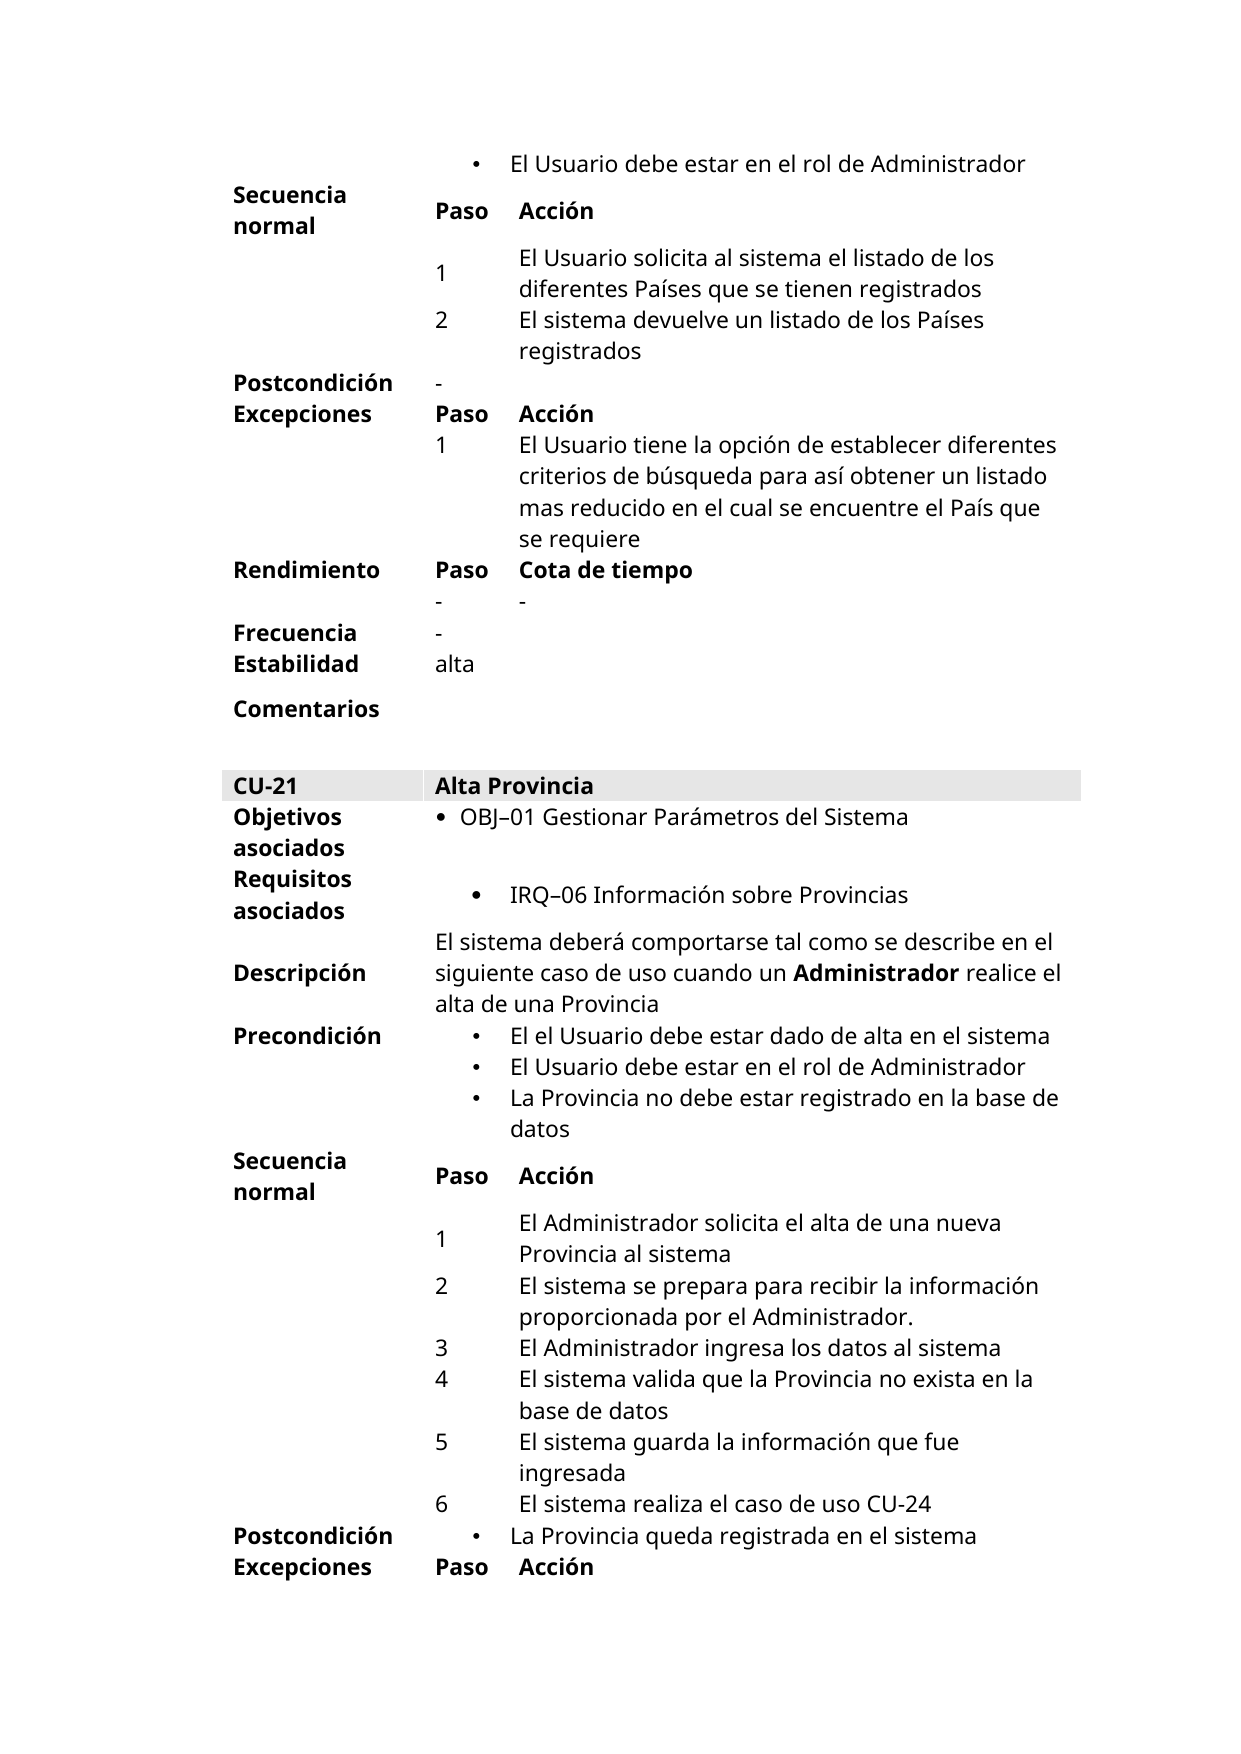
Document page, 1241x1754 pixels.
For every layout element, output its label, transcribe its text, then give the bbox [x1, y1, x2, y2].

table_cell La Provincia queda registrada en el sistema [424, 1520, 1081, 1551]
table_cell El Usuario tiene la opción de establecer diferentes criterios de búsqueda para así obtener un listado mas reducido en el cual se encuentre el País que se requiere [508, 429, 1081, 554]
table_cell Acción [508, 179, 1081, 241]
table_cell [222, 429, 423, 554]
table_cell Paso [424, 1551, 507, 1582]
table_cell OBJ–01 Gestionar Parámetros del Sistema [424, 801, 1081, 863]
table_cell Acción [508, 1145, 1081, 1207]
table_cell Acción [508, 1551, 1081, 1582]
table_cell Paso [424, 398, 507, 429]
table_cell [424, 679, 1081, 738]
table_cell El sistema devuelve un listado de los Países registrados [508, 304, 1081, 366]
table_cell 2 [424, 304, 507, 366]
table_cell Postcondición [222, 1520, 423, 1551]
table_cell 1 [424, 1207, 507, 1269]
table_cell Excepciones [222, 398, 423, 429]
table_cell Postcondición [222, 366, 423, 398]
table_cell - [424, 366, 1081, 398]
table_cell 3 [424, 1332, 507, 1363]
table_cell IRQ–06 Información sobre Provincias [424, 863, 1081, 926]
table_cell [222, 585, 423, 616]
table_cell Rendimiento [222, 554, 423, 585]
table_cell Estabilidad [222, 648, 423, 679]
table_cell - [424, 616, 1081, 648]
table_cell - [424, 585, 507, 616]
table_cell El el Usuario debe estar dado de alta en el sistema El Usuario debe estar en el rol de Administrador [424, 148, 1081, 179]
table_cell Paso [424, 554, 507, 585]
table_cell alta [424, 648, 1081, 679]
table_cell El Administrador solicita el alta de una nueva Provincia al sistema [508, 1207, 1081, 1269]
table_cell Comentarios [222, 679, 423, 738]
table_cell 2 [424, 1270, 507, 1332]
table_header CU-21 [222, 770, 423, 801]
table_cell El sistema se prepara para recibir la información proporcionada por el Administrador. [508, 1270, 1081, 1332]
table_header Alta Provincia [424, 770, 1081, 801]
table_cell El sistema deberá comportarse tal como se describe en el siguiente caso de uso cuando un Administrador realice el alta de una Provincia [424, 926, 1081, 1019]
table_cell [222, 1207, 423, 1519]
table_cell Frecuencia [222, 616, 423, 648]
table_cell 6 [424, 1488, 507, 1519]
table_cell Objetivos asociados [222, 801, 423, 863]
table_cell Paso [424, 179, 507, 241]
table_cell Requisitos asociados [222, 863, 423, 926]
table_cell Secuencia normal [222, 179, 423, 241]
table_cell El sistema guarda la información que fue ingresada [508, 1426, 1081, 1488]
table_cell [222, 241, 423, 366]
table_cell Descripción [222, 926, 423, 1019]
table_cell 1 [424, 241, 507, 304]
table_cell 4 [424, 1363, 507, 1426]
table_cell Excepciones [222, 1551, 423, 1582]
table_cell 1 [424, 429, 507, 554]
table_cell [222, 148, 423, 179]
table_cell El Administrador ingresa los datos al sistema [508, 1332, 1081, 1363]
table_cell El el Usuario debe estar dado de alta en el sistema El Usuario debe estar en el rol de Administrador La Provincia no debe estar registrado en la base de datos [424, 1020, 1081, 1144]
table_cell Paso [424, 1145, 507, 1207]
table_cell Secuencia normal [222, 1145, 423, 1207]
table_cell 5 [424, 1426, 507, 1488]
table_cell Precondición [222, 1020, 423, 1144]
table_cell Acción [508, 398, 1081, 429]
table_cell El sistema realiza el caso de uso CU-24 [508, 1488, 1081, 1519]
table_cell Cota de tiempo [508, 554, 1081, 585]
table_cell El Usuario solicita al sistema el listado de los diferentes Países que se tienen registrados [508, 241, 1081, 304]
table_cell - [508, 585, 1081, 616]
table_cell El sistema valida que la Provincia no exista en la base de datos [508, 1363, 1081, 1426]
